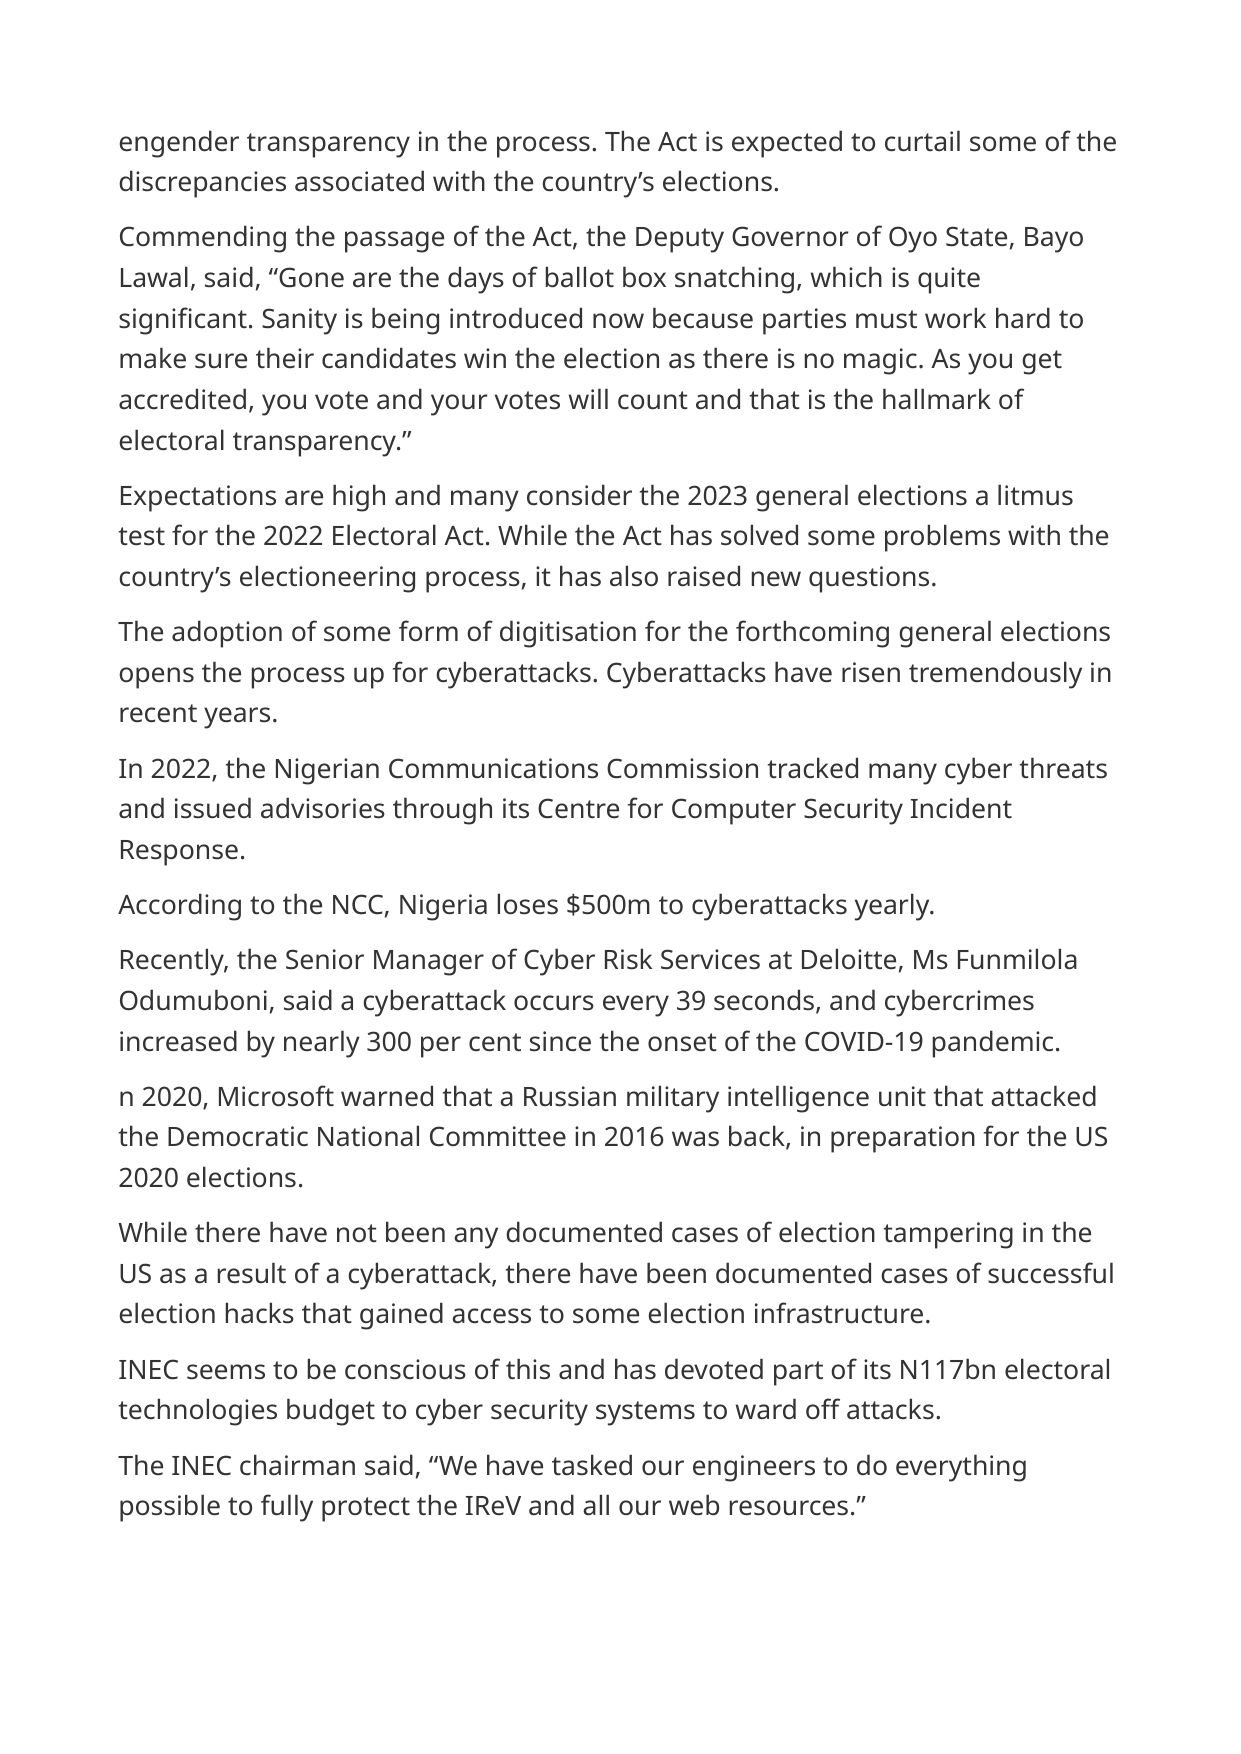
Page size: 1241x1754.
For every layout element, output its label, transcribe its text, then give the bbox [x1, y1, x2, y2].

text The adoption of some form of digitisation for the forthcoming general elections opens the process up for cyberattacks. Cyberattacks have risen tremendously in recent years. [118, 609, 1122, 731]
text Expectations are high and many consider the 2023 general elections a litmus test for the 2022 Electoral Act. While the Act has solved some problems with the country’s electioneering process, it has also raised new questions. [118, 472, 1122, 594]
text n 2020, Microsoft warned that a Russian military intelligence unit that attacked the Democratic National Committee in 2016 was back, in preparation for the US 2020 elections. [118, 1073, 1122, 1195]
text Recently, the Senior Manager of Cyber Risk Services at Deloitte, Ms Funmilola Odumuboni, said a cyberattack occurs every 39 seconds, and cybercrimes increased by nearly 300 per cent since the onset of the COVID-19 pandemic. [118, 937, 1122, 1059]
text In 2022, the Nigerian Communications Commission tracked many cyber threats and issued advisories through its Centre for Computer Security Incident Response. [118, 745, 1122, 867]
text engender transparency in the process. The Act is expected to curtail some of the discrepancies associated with the country’s elections. [118, 118, 1122, 199]
text The INEC chairman said, “We have tasked our engineers to do everything possible to fully protect the IReV and all our web resources.” [118, 1442, 1122, 1523]
text Commending the passage of the Act, the Deputy Governor of Oyo State, Bayo Lawal, said, “Gone are the days of ballot box snatching, which is quite significant. Sanity is being introduced now because parties must work hard to make sure their candidates win the election as there is no magic. As you get accredited, you vote and your votes will count and that is the hallmark of electoral transparency.” [118, 214, 1122, 458]
text INEC seems to be conscious of this and has devoted part of its N117bn electoral technologies budget to cyber security systems to ward off attacks. [118, 1346, 1122, 1427]
text According to the NCC, Nigeria loses $500m to cyberattacks yearly. [118, 882, 1122, 922]
text While there have not been any documented cases of election tampering in the US as a result of a cyberattack, there have been documented cases of successful election hacks that gained access to some election infrastructure. [118, 1210, 1122, 1332]
